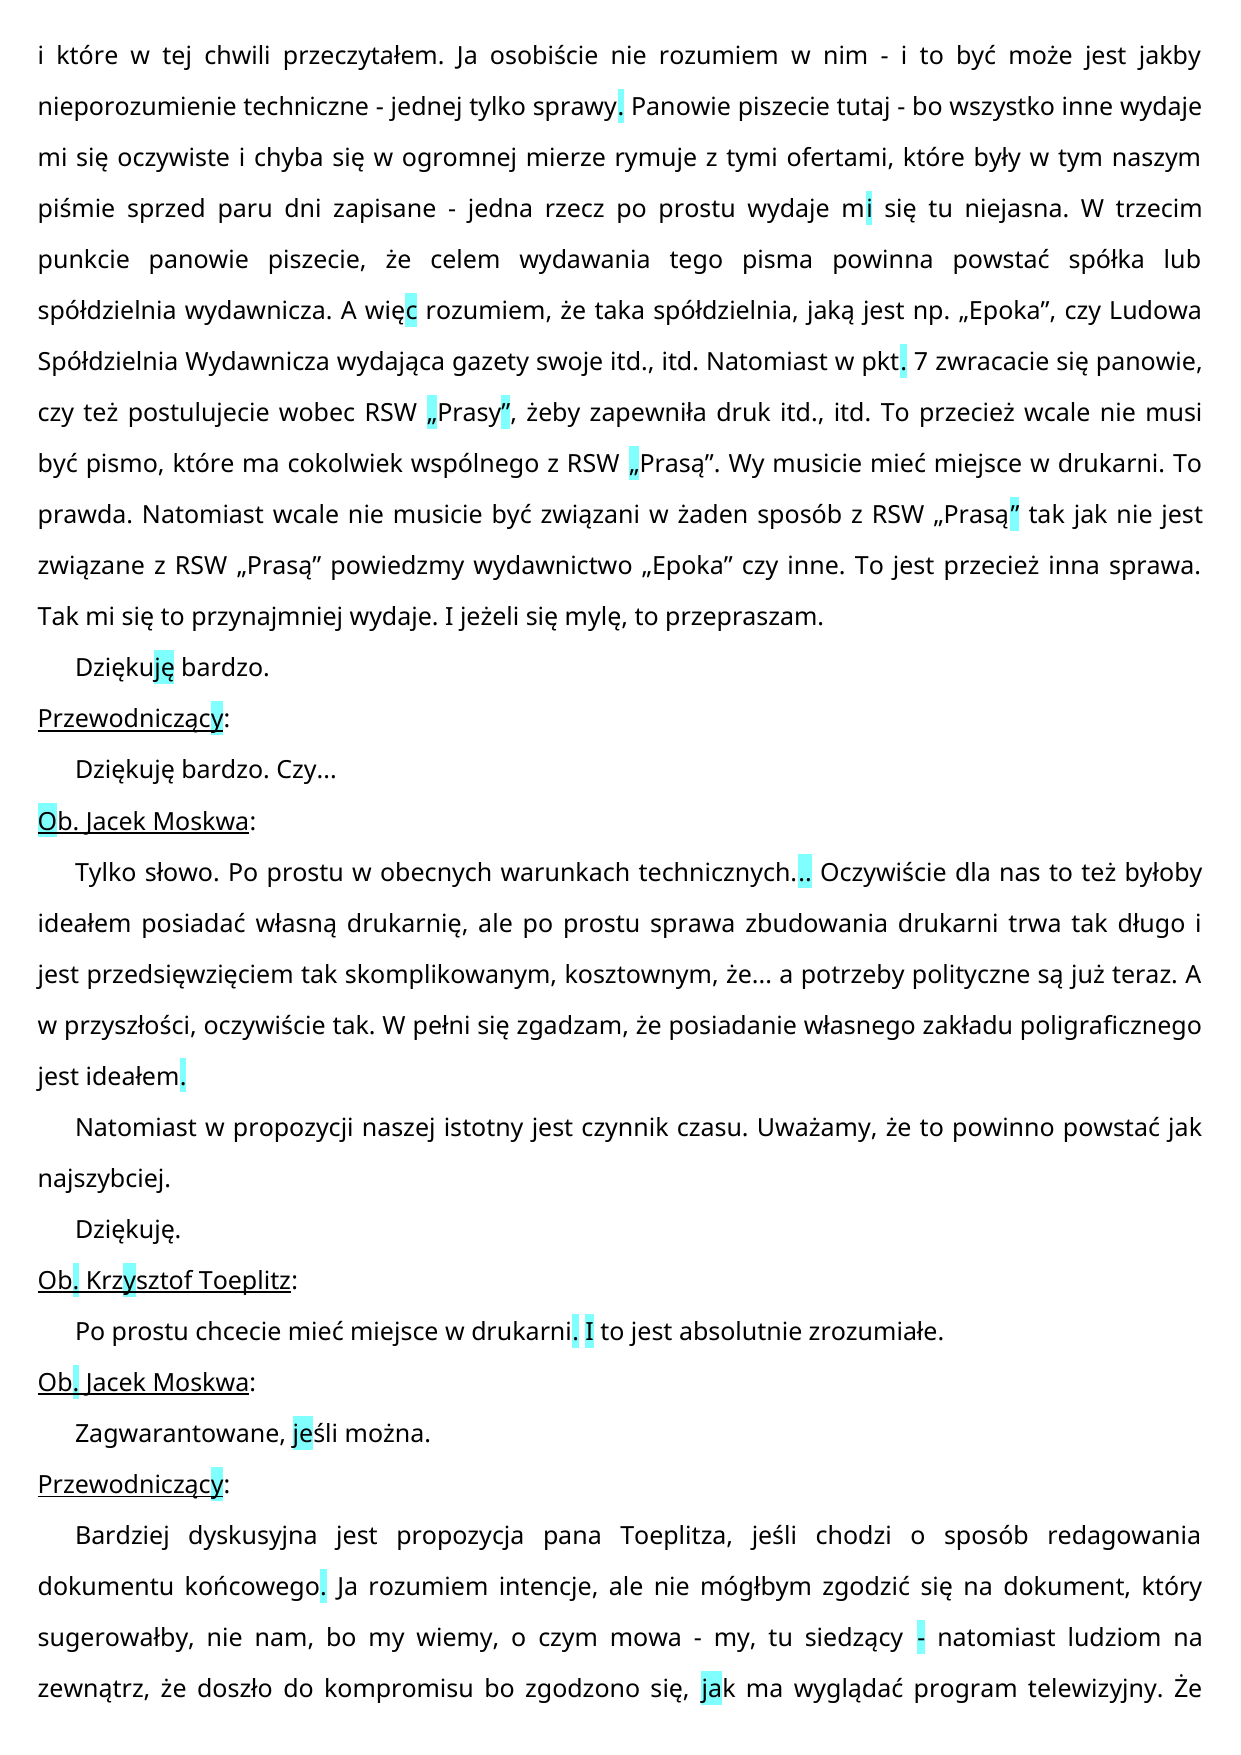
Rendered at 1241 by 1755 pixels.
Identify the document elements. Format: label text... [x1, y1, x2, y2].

text i które w tej chwili przeczytałem. Ja osobiście nie rozumiem w nim - i to być może jest jakby nieporozumienie techniczne - jednej tylko sprawy. Panowie piszecie tutaj - bo wszystko inne wydaje mi się oczywiste i chyba się w ogromnej mierze rymuje z tymi ofertami, które były w tym naszym piśmie sprzed paru dni zapisane - jedna rzecz po prostu wydaje mi się tu niejasna. W trzecim punkcie panowie piszecie, że celem wydawania tego pisma powinna powstać spółka lub spółdzielnia wydawnicza. A więc rozumiem, że taka spółdzielnia, jaką jest np. „Epoka”, czy Ludowa Spółdzielnia Wydawnicza wydająca gazety swoje itd., itd. Natomiast w pkt. 7 zwracacie się panowie, czy też postulujecie wobec RSW „Prasy”, żeby zapewniła druk itd., itd. To przecież wcale nie musi być pismo, które ma cokolwiek wspólnego z RSW „Prasą”. Wy musicie mieć miejsce w drukarni. To prawda. Natomiast wcale nie musicie być związani w żaden sposób z RSW „Prasą” tak jak nie jest związane z RSW „Prasą” powiedzmy wydawnictwo „Epoka” czy inne. To jest przecież inna sprawa. Tak mi się to przynajmniej wydaje. I jeżeli się mylę, to przepraszam. [37, 37, 1203, 633]
text Dziękuję bardzo. [37, 650, 1203, 684]
text Po prostu chcecie mieć miejsce w drukarni. I to jest absolutnie zrozumiałe. [37, 1313, 1203, 1348]
text Przewodniczący: [37, 1467, 1203, 1501]
text Zagwarantowane, jeśli można. [37, 1416, 1203, 1450]
text Dziękuję bardzo. Czy... [37, 752, 1203, 786]
text Dziękuję. [37, 1211, 1203, 1246]
text Natomiast w propozycji naszej istotny jest czynnik czasu. Uważamy, że to powinno powstać jak najszybciej. [37, 1109, 1203, 1194]
text Ob. Jacek Moskwa: [37, 1364, 1203, 1399]
text Tylko słowo. Po prostu w obecnych warunkach technicznych... Oczywiście dla nas to też byłoby ideałem posiadać własną drukarnię, ale po prostu sprawa zbudowania drukarni trwa tak długo i jest przedsięwzięciem tak skomplikowanym, kosztownym, że... a potrzeby polityczne są już teraz. A w przyszłości, oczywiście tak. W pełni się zgadzam, że posiadanie własnego zakładu poligraficznego jest ideałem. [37, 854, 1203, 1092]
text Ob. Krzysztof Toeplitz: [37, 1262, 1203, 1297]
text Przewodniczący: [37, 701, 1203, 735]
text Bardziej dyskusyjna jest propozycja pana Toeplitza, jeśli chodzi o sposób redagowania dokumentu końcowego. Ja rozumiem intencje, ale nie mógłbym zgodzić się na dokument, który sugerowałby, nie nam, bo my wiemy, o czym mowa - my, tu siedzący - natomiast ludziom na zewnątrz, że doszło do kompromisu bo zgodzono się, jak ma wyglądać program telewizyjny. Że [37, 1518, 1203, 1705]
text Ob. Jacek Moskwa: [37, 803, 1203, 837]
